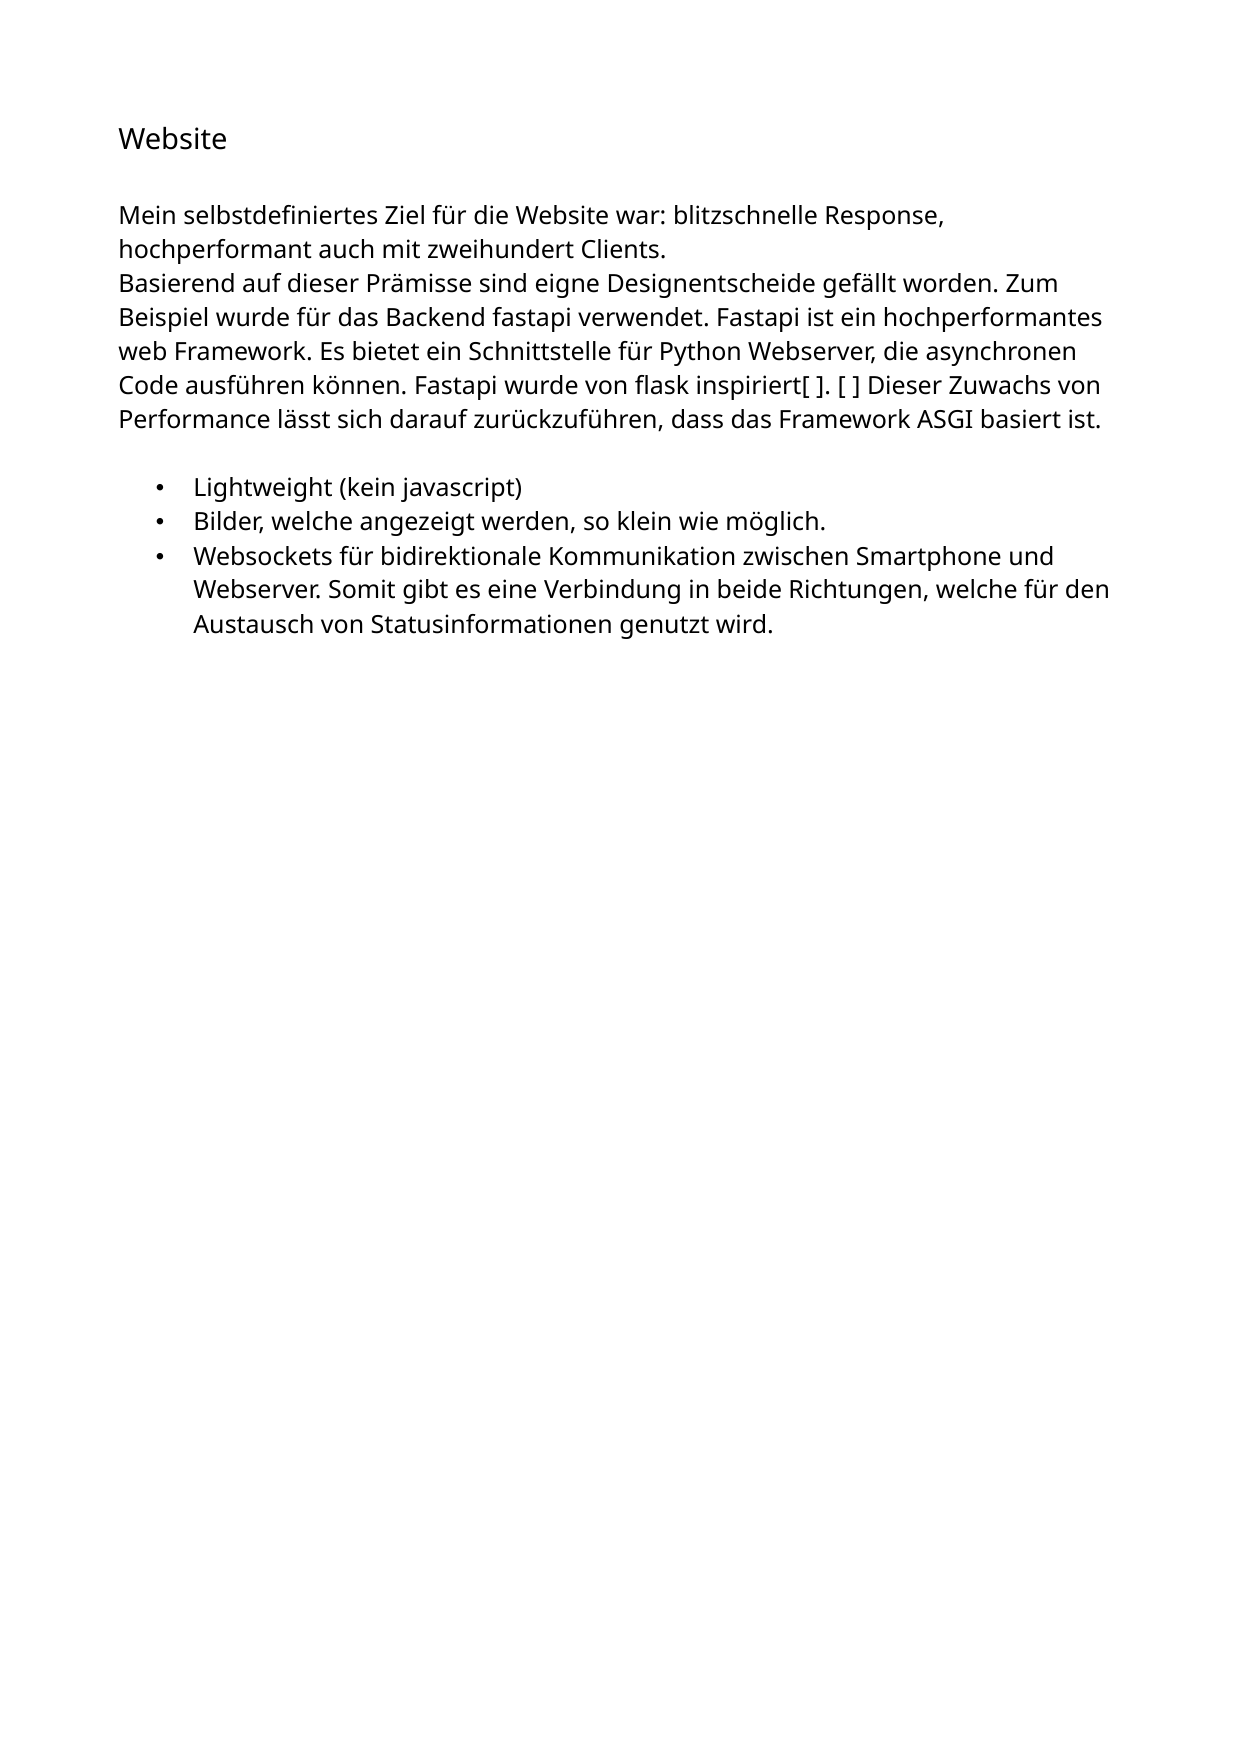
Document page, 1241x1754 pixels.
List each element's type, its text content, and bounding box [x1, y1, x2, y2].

list Websockets für bidirektionale Kommunikation zwischen Smartphone und Webserver. Somit gibt es eine Verbindung in beide Richtungen, welche für den Austausch von Statusinformationen genutzt wird. [156, 538, 1122, 640]
text Website [118, 118, 1122, 158]
text Basierend auf dieser Prämisse sind eigne Designentscheide gefällt worden. Zum Beispiel wurde für das Backend fastapi verwendet. Fastapi ist ein hochperformantes web Framework. Es bietet ein Schnittstelle für Python Webserver, die asynchronen Code ausführen können. Fastapi wurde von flask inspiriert[ ]. [ ] Dieser Zuwachs von Performance lässt sich darauf zurückzuführen, dass das Framework ASGI basiert ist. [118, 266, 1122, 436]
list Bilder, welche angezeigt werden, so klein wie möglich. [156, 504, 1122, 538]
text Mein selbstdefiniertes Ziel für die Website war: blitzschnelle Response, hochperformant auch mit zweihundert Clients. [118, 197, 1122, 266]
list Lightweight (kein javascript) [156, 470, 1122, 504]
